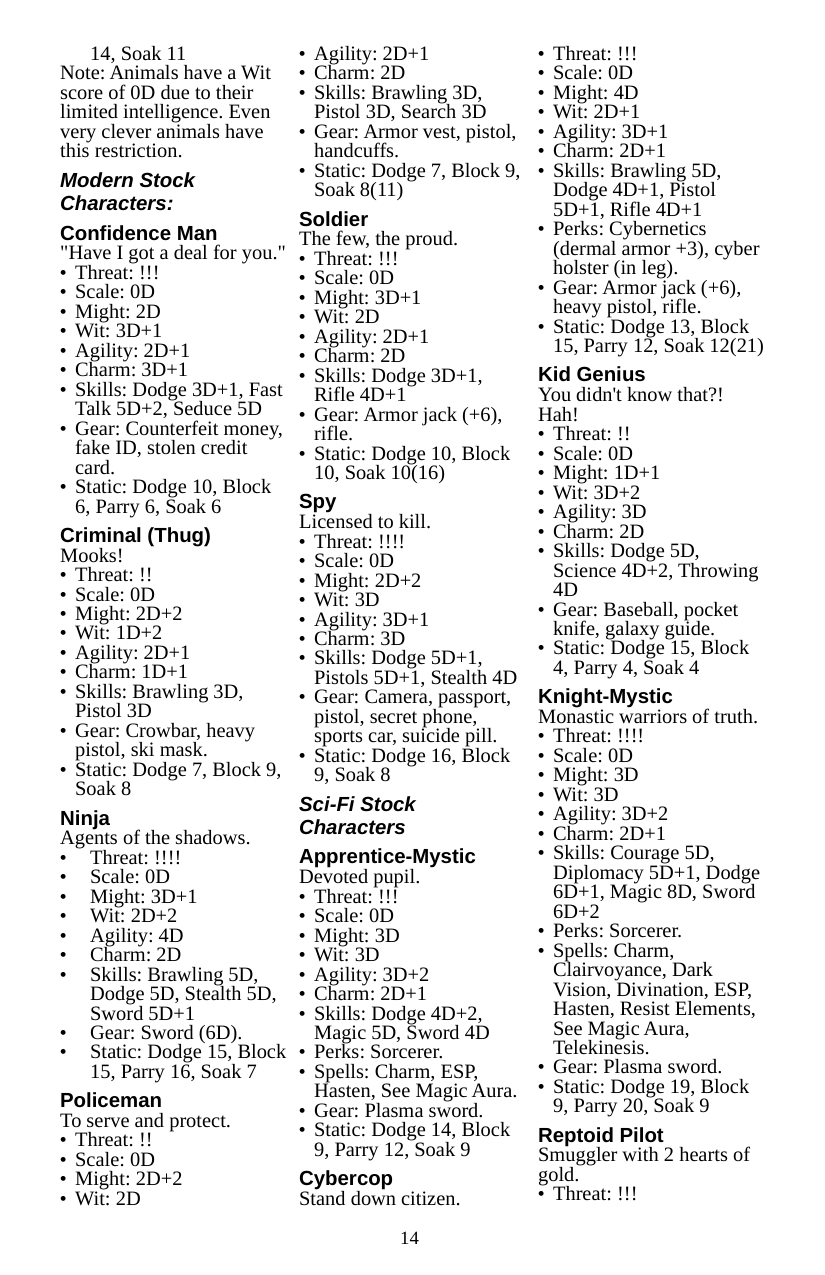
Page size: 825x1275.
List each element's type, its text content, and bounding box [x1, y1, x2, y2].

list Charm: 3D [299, 630, 526, 649]
list Skills: Brawling 3D, Pistol 3D, Search 3D [299, 84, 526, 123]
list Perks: Cybernetics (dermal armor +3), cyber holster (in leg). [538, 220, 765, 279]
list Agility: 3D+2 [299, 966, 526, 985]
text Mooks! [60, 546, 287, 566]
list Might: 2D+2 [299, 571, 526, 591]
list Spells: Charm, ESP, Hasten, See Magic Aura. [299, 1063, 526, 1102]
list Wit: 2D [60, 1190, 287, 1209]
list Static: Dodge 15, Block 15, Parry 16, Soak 7 [60, 1043, 287, 1082]
list Charm: 2D [60, 946, 287, 966]
text "Have I got a deal for you." [60, 244, 287, 264]
list Scale: 0D [299, 907, 526, 927]
subtitle Criminal (Thug) [60, 523, 287, 546]
list Threat: !!! [60, 264, 287, 283]
subtitle Reptoid Pilot [538, 1123, 765, 1146]
subtitle Policeman [60, 1088, 287, 1112]
list Might: 2D+2 [60, 1170, 287, 1190]
text Devoted pupil. [299, 868, 526, 888]
list Might: 3D+1 [60, 888, 287, 907]
subtitle Sci-Fi Stock Characters [299, 792, 526, 839]
list Scale: 0D [538, 64, 765, 84]
list Scale: 0D [538, 747, 765, 766]
list Gear: Armor vest, pistol, handcuffs. [299, 123, 526, 162]
subtitle Apprentice-Mystic [299, 845, 526, 868]
list Gear: Baseball, pocket knife, galaxy guide. [538, 600, 765, 639]
list Perks: Sorcerer. [299, 1043, 526, 1063]
text The few, the proud. [299, 230, 526, 250]
list Gear: Crowbar, heavy pistol, ski mask. [60, 722, 287, 761]
list Static: Dodge 7, Block 9, Soak 8(11) [299, 162, 526, 201]
list Static: Dodge 16, Block 9, Soak 8 [299, 747, 526, 786]
list Agility: 2D+1 [60, 644, 287, 663]
list Charm: 2D [538, 522, 765, 542]
list Wit: 3D [299, 591, 526, 610]
list Skills: Brawling 5D, Dodge 5D, Stealth 5D, Sword 5D+1 [60, 966, 287, 1024]
list Might: 3D [299, 927, 526, 946]
list Gear: Plasma sword. [538, 1058, 765, 1078]
list Threat: !!!! [538, 727, 765, 747]
list Static: Dodge 14, Block 9, Parry 12, Soak 9 [299, 1121, 526, 1160]
list Threat: !!!! [299, 532, 526, 552]
text Monastic warriors of truth. [538, 708, 765, 727]
subtitle Knight-Mystic [538, 684, 765, 708]
list Skills: Dodge 3D+1, Rifle 4D+1 [299, 367, 526, 406]
list Perks: Sorcerer. [538, 922, 765, 942]
list Wit: 3D+1 [60, 322, 287, 342]
list Skills: Dodge 5D+1, Pistols 5D+1, Stealth 4D [299, 649, 526, 688]
list Agility: 3D [538, 503, 765, 522]
list Agility: 3D+1 [299, 610, 526, 630]
list Skills: Brawling 3D, Pistol 3D [60, 683, 287, 722]
list Skills: Dodge 5D, Science 4D+2, Throwing 4D [538, 542, 765, 600]
list Static: Dodge 10, Block 6, Parry 6, Soak 6 [60, 478, 287, 517]
list Threat: !! [60, 566, 287, 585]
text Agents of the shadows. [60, 829, 287, 849]
list Charm: 2D [299, 64, 526, 84]
list Wit: 2D+2 [60, 907, 287, 927]
list Threat: !!! [538, 1185, 765, 1205]
list Wit: 1D+2 [60, 624, 287, 644]
list Charm: 2D [299, 347, 526, 367]
list Scale: 0D [60, 283, 287, 303]
list Gear: Plasma sword. [299, 1102, 526, 1121]
list Charm: 1D+1 [60, 663, 287, 683]
list Threat: !! [60, 1131, 287, 1151]
list Scale: 0D [299, 269, 526, 289]
list Wit: 3D+2 [538, 483, 765, 503]
list Scale: 0D [299, 552, 526, 571]
list Skills: Dodge 3D+1, Fast Talk 5D+2, Seduce 5D [60, 381, 287, 419]
list Static: Dodge 10, Block 10, Soak 10(16) [299, 444, 526, 483]
subtitle Kid Genius [538, 363, 765, 386]
list Agility: 3D+2 [538, 805, 765, 825]
list Might: 2D [60, 303, 287, 322]
list Agility: 2D+1 [299, 328, 526, 347]
list Gear: Armor jack (+6), rifle. [299, 406, 526, 444]
text Note: Animals have a Wit score of 0D due to their limited intelligence. Even very clever animals have this restriction. [60, 64, 287, 162]
list Charm: 3D+1 [60, 361, 287, 381]
list Static: Dodge 7, Block 9, Soak 8 [60, 761, 287, 800]
list Might: 3D [538, 766, 765, 786]
subtitle Modern Stock Characters: [60, 168, 287, 215]
text Smuggler with 2 hearts of gold. [538, 1146, 765, 1185]
list Might: 2D+2 [60, 605, 287, 624]
subtitle Cybercop [299, 1166, 526, 1190]
list Threat: !!! [538, 45, 765, 64]
list Gear: Armor jack (+6), heavy pistol, rifle. [538, 279, 765, 318]
list Threat: !! [538, 425, 765, 444]
text To serve and protect. [60, 1112, 287, 1131]
subtitle Confidence Man [60, 221, 287, 244]
list Wit: 2D+1 [538, 103, 765, 123]
subtitle Soldier [299, 207, 526, 230]
list Scale: 0D [60, 868, 287, 888]
list Might: 4D [538, 84, 765, 103]
subtitle Ninja [60, 806, 287, 829]
list Agility: 3D+1 [538, 123, 765, 142]
list Agility: 2D+1 [299, 45, 526, 64]
list Gear: Counterfeit money, fake ID, stolen credit card. [60, 419, 287, 478]
list Might: 3D+1 [299, 289, 526, 308]
list Static: Dodge 13, Block 15, Parry 12, Soak 12(21) [538, 318, 765, 357]
list Gear: Camera, passport, pistol, secret phone, sports car, suicide pill. [299, 688, 526, 747]
list Gear: Sword (6D). [60, 1024, 287, 1043]
list Skills: Courage 5D, Diplomacy 5D+1, Dodge 6D+1, Magic 8D, Sword 6D+2 [538, 844, 765, 922]
list Agility: 4D [60, 927, 287, 946]
list Threat: !!! [299, 250, 526, 269]
list Might: 1D+1 [538, 464, 765, 483]
list Charm: 2D+1 [538, 825, 765, 844]
list Static: Dodge 19, Block 9, Parry 20, Soak 9 [538, 1078, 765, 1117]
list Threat: !!! [299, 888, 526, 907]
list Spells: Charm, Clairvoyance, Dark Vision, Divination, ESP, Hasten, Resist Elements, See Magic Aura, Telekinesis. [538, 942, 765, 1058]
list 14, Soak 11 [60, 45, 287, 64]
list Wit: 3D [299, 946, 526, 966]
list Scale: 0D [538, 444, 765, 464]
list Scale: 0D [60, 585, 287, 605]
list Static: Dodge 15, Block 4, Parry 4, Soak 4 [538, 639, 765, 678]
text You didn't know that?! Hah! [538, 386, 765, 425]
text Stand down citizen. [299, 1190, 526, 1209]
list Threat: !!!! [60, 849, 287, 868]
list Charm: 2D+1 [299, 985, 526, 1004]
list Skills: Dodge 4D+2, Magic 5D, Sword 4D [299, 1004, 526, 1043]
list Skills: Brawling 5D, Dodge 4D+1, Pistol 5D+1, Rifle 4D+1 [538, 162, 765, 220]
list Wit: 2D [299, 308, 526, 328]
list Charm: 2D+1 [538, 142, 765, 162]
text Licensed to kill. [299, 513, 526, 532]
list Scale: 0D [60, 1151, 287, 1170]
list Agility: 2D+1 [60, 342, 287, 361]
subtitle Spy [299, 489, 526, 513]
list Wit: 3D [538, 786, 765, 805]
